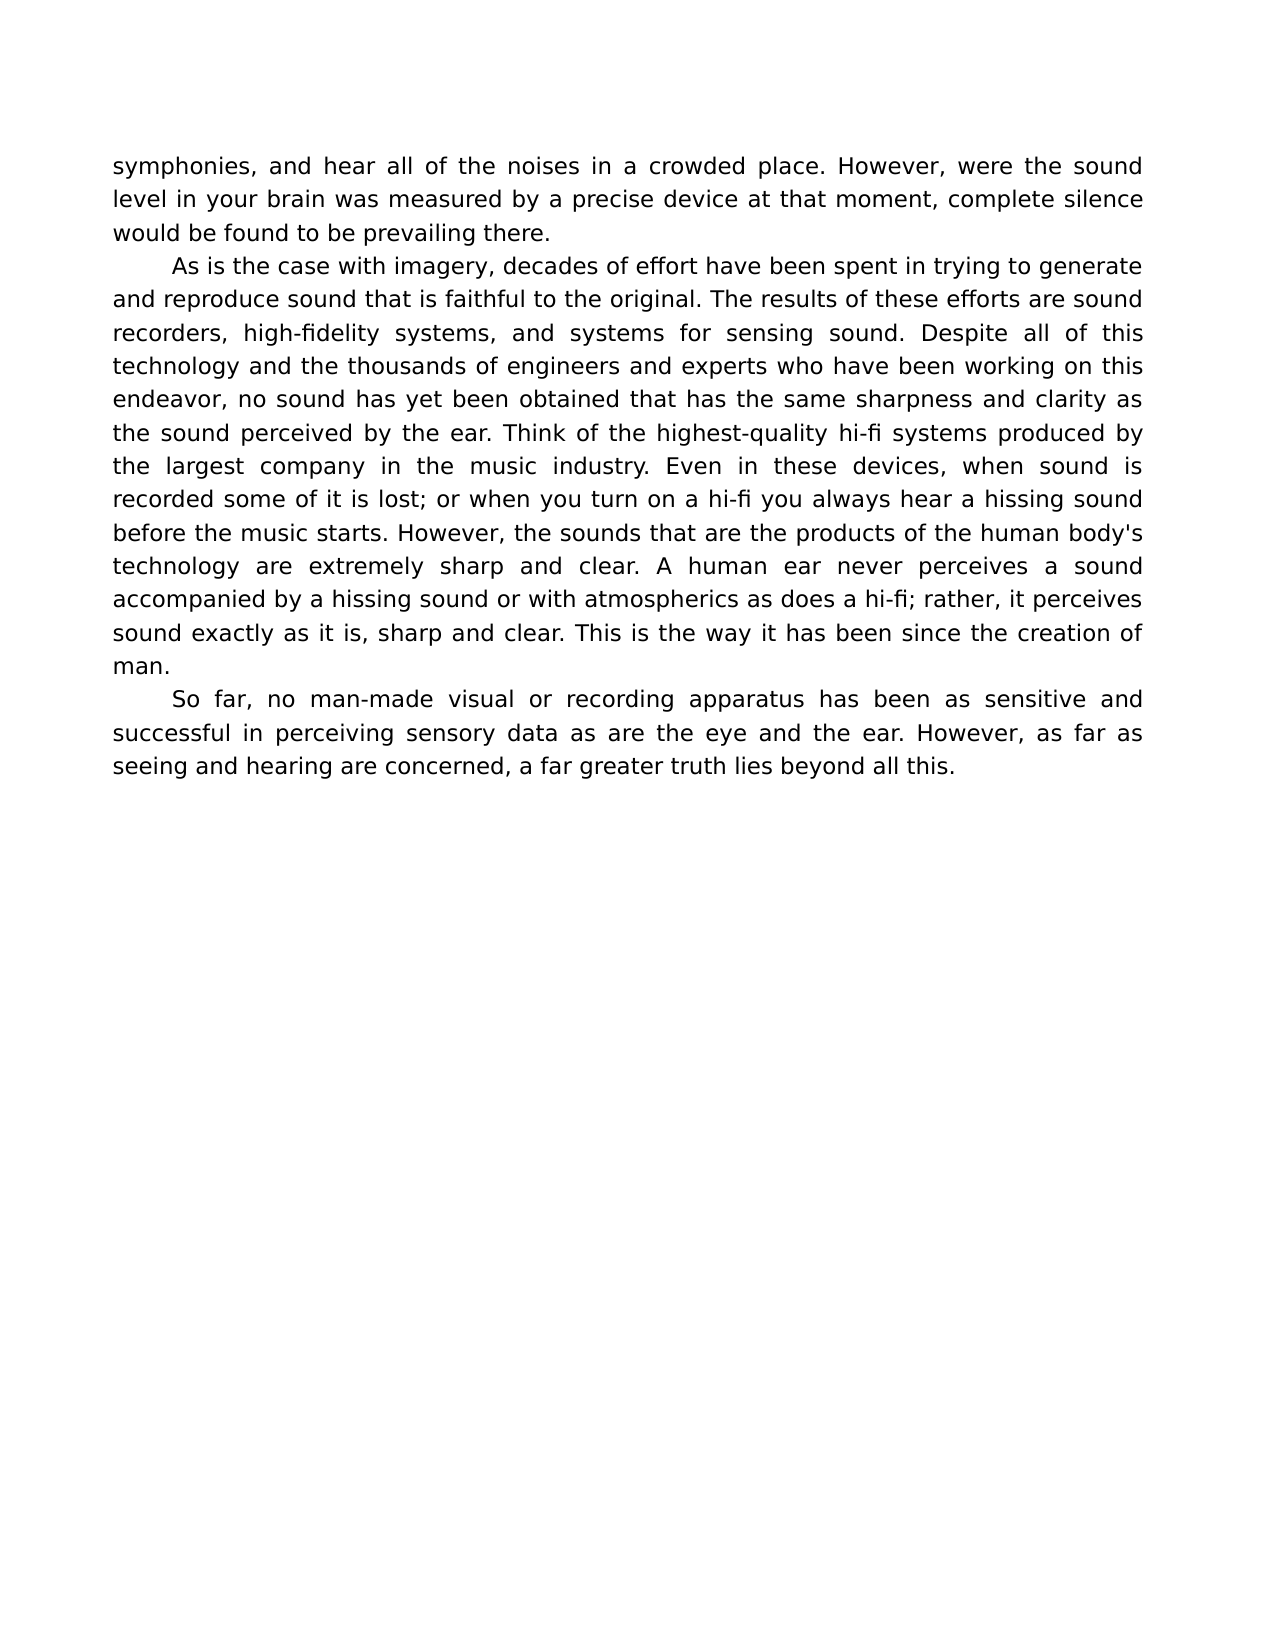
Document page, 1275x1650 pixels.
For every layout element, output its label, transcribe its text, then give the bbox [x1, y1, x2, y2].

text As is the case with imagery, decades of effort have been spent in trying to generate and reproduce sound that is faithful to the original. The results of these efforts are sound recorders, high-fidelity systems, and systems for sensing sound. Despite all of this technology and the thousands of engineers and experts who have been working on this endeavor, no sound has yet been obtained that has the same sharpness and clarity as the sound perceived by the ear. Think of the highest-quality hi-fi systems produced by the largest company in the music industry. Even in these devices, when sound is recorded some of it is lost; or when you turn on a hi-fi you always hear a hissing sound before the music starts. However, the sounds that are the products of the human body's technology are extremely sharp and clear. A human ear never perceives a sound accompanied by a hissing sound or with atmospherics as does a hi-fi; rather, it perceives sound exactly as it is, sharp and clear. This is the way it has been since the creation of man. [112, 248, 1145, 681]
text So far, no man-made visual or recording apparatus has been as sensitive and successful in perceiving sensory data as are the eye and the ear. However, as far as seeing and hearing are concerned, a far greater truth lies beyond all this. [112, 681, 1145, 781]
text symphonies, and hear all of the noises in a crowded place. However, were the sound level in your brain was measured by a precise device at that moment, complete silence would be found to be prevailing there. [112, 148, 1145, 248]
